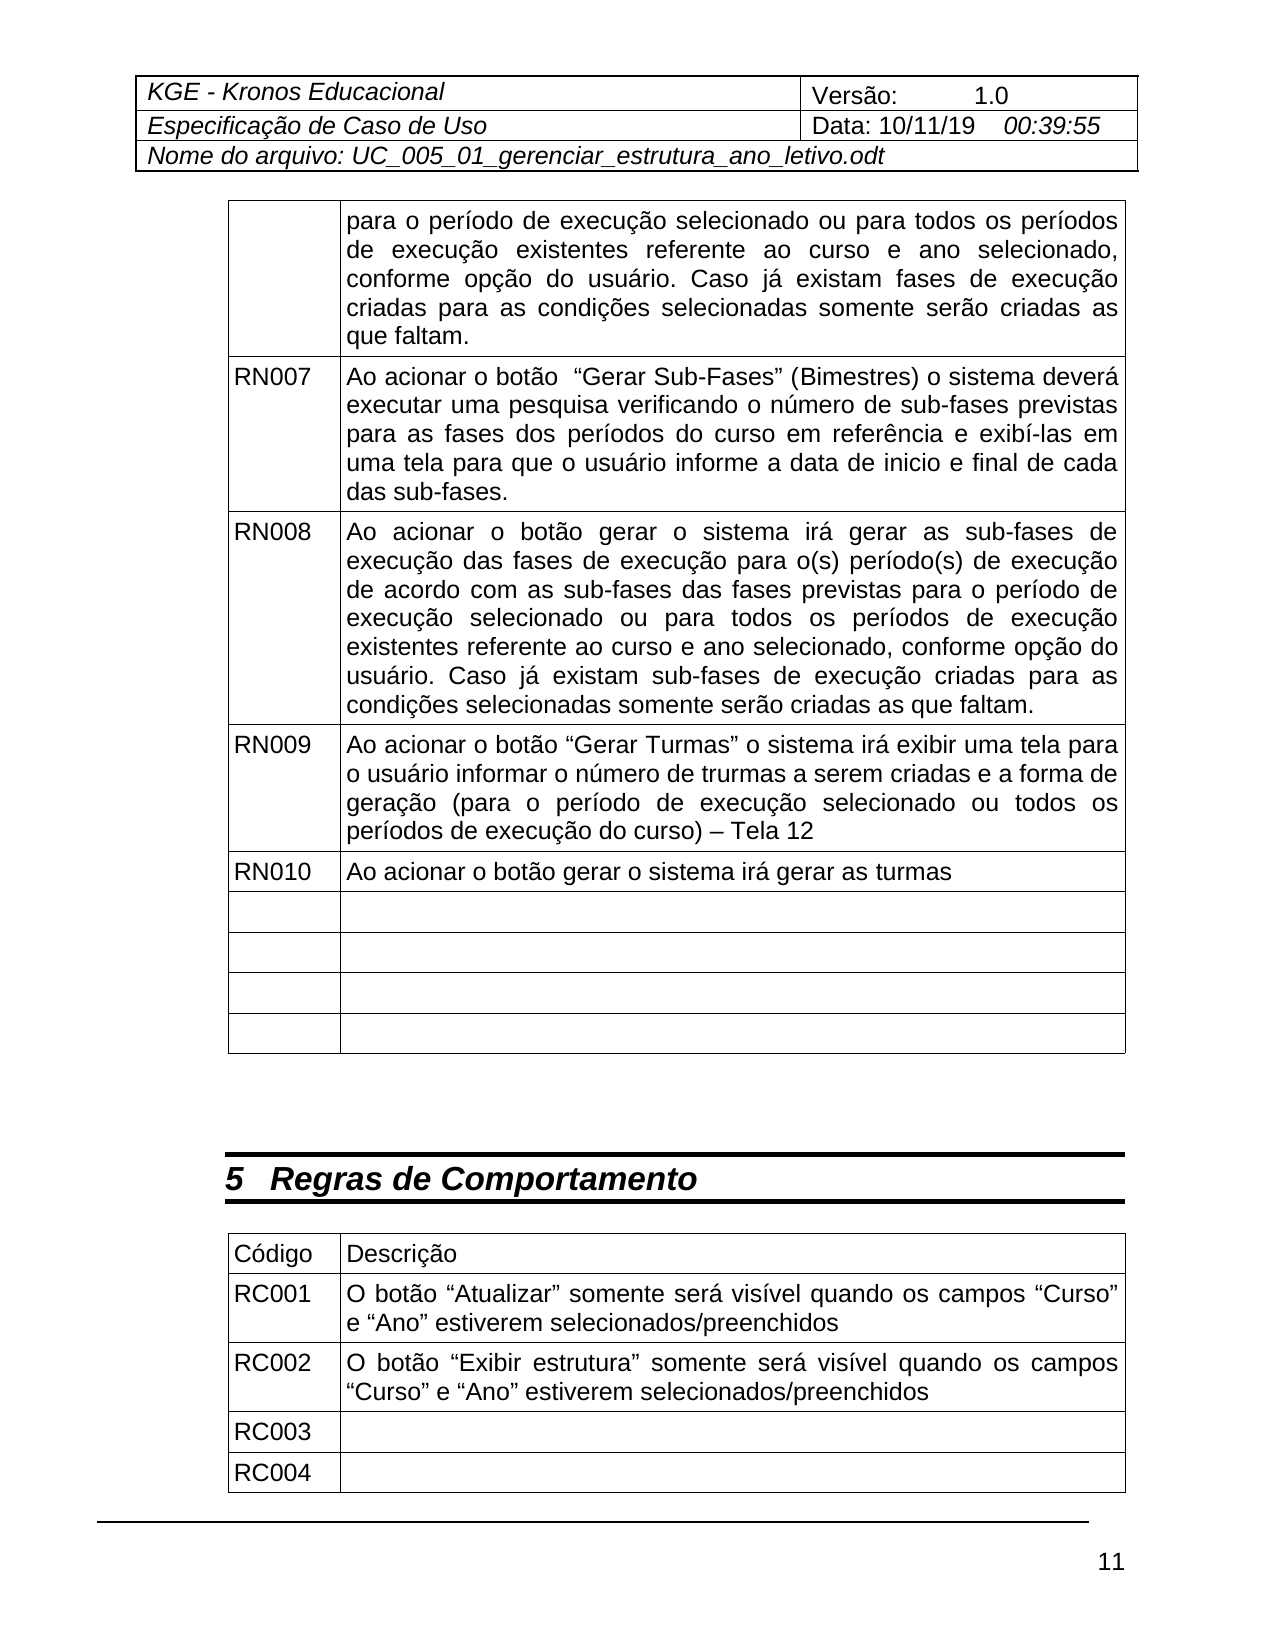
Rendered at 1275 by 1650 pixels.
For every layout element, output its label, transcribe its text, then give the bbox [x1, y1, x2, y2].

table_header Código [229, 1234, 340, 1273]
table_cell [341, 1453, 1125, 1492]
table_cell O botão “Atualizar” somente será visível quando os campos “Curso” e “Ano” estiverem selecionados/preenchidos [341, 1274, 1125, 1342]
table_cell [229, 892, 340, 932]
table_header Descrição [341, 1234, 1125, 1273]
table_cell [341, 973, 1125, 1012]
table_cell [341, 892, 1125, 932]
table_cell [229, 973, 340, 1012]
table_cell RC003 [229, 1412, 340, 1452]
table_cell para o período de execução selecionado ou para todos os períodos de execução existentes referente ao curso e ano selecionado, conforme opção do usuário. Caso já existam fases de execução criadas para as condições selecionadas somente serão criadas as que faltam. [341, 201, 1125, 356]
table_cell O botão “Exibir estrutura” somente será visível quando os campos “Curso” e “Ano” estiverem selecionados/preenchidos [341, 1343, 1125, 1411]
table_cell [341, 1412, 1125, 1452]
table_cell [341, 1014, 1125, 1053]
table_cell RC002 [229, 1343, 340, 1411]
table_cell [229, 933, 340, 972]
table_cell [341, 933, 1125, 972]
table_cell RN009 [229, 725, 340, 851]
table_cell RN010 [229, 852, 340, 891]
table_cell [229, 1014, 340, 1053]
table_cell RN007 [229, 357, 340, 511]
subtitle Regras de Comportamento [225, 1157, 1125, 1199]
table_cell Ao acionar o botão gerar o sistema irá gerar as turmas [341, 852, 1125, 891]
table_cell Ao acionar o botão “Gerar Sub-Fases” (Bimestres) o sistema deverá executar uma pesquisa verificando o número de sub-fases previstas para as fases dos períodos do curso em referência e exibí-las em uma tela para que o usuário informe a data de inicio e final de cada das sub-fases. [341, 357, 1125, 511]
table_cell RC004 [229, 1453, 340, 1492]
table_cell RN008 [229, 512, 340, 724]
table_cell RC001 [229, 1274, 340, 1342]
table_cell Ao acionar o botão gerar o sistema irá gerar as sub-fases de execução das fases de execução para o(s) período(s) de execução de acordo com as sub-fases das fases previstas para o período de execução selecionado ou para todos os períodos de execução existentes referente ao curso e ano selecionado, conforme opção do usuário. Caso já existam sub-fases de execução criadas para as condições selecionadas somente serão criadas as que faltam. [341, 512, 1125, 724]
table_cell Ao acionar o botão “Gerar Turmas” o sistema irá exibir uma tela para o usuário informar o número de trurmas a serem criadas e a forma de geração (para o período de execução selecionado ou todos os períodos de execução do curso) – Tela 12 [341, 725, 1125, 851]
table_cell [229, 201, 340, 356]
